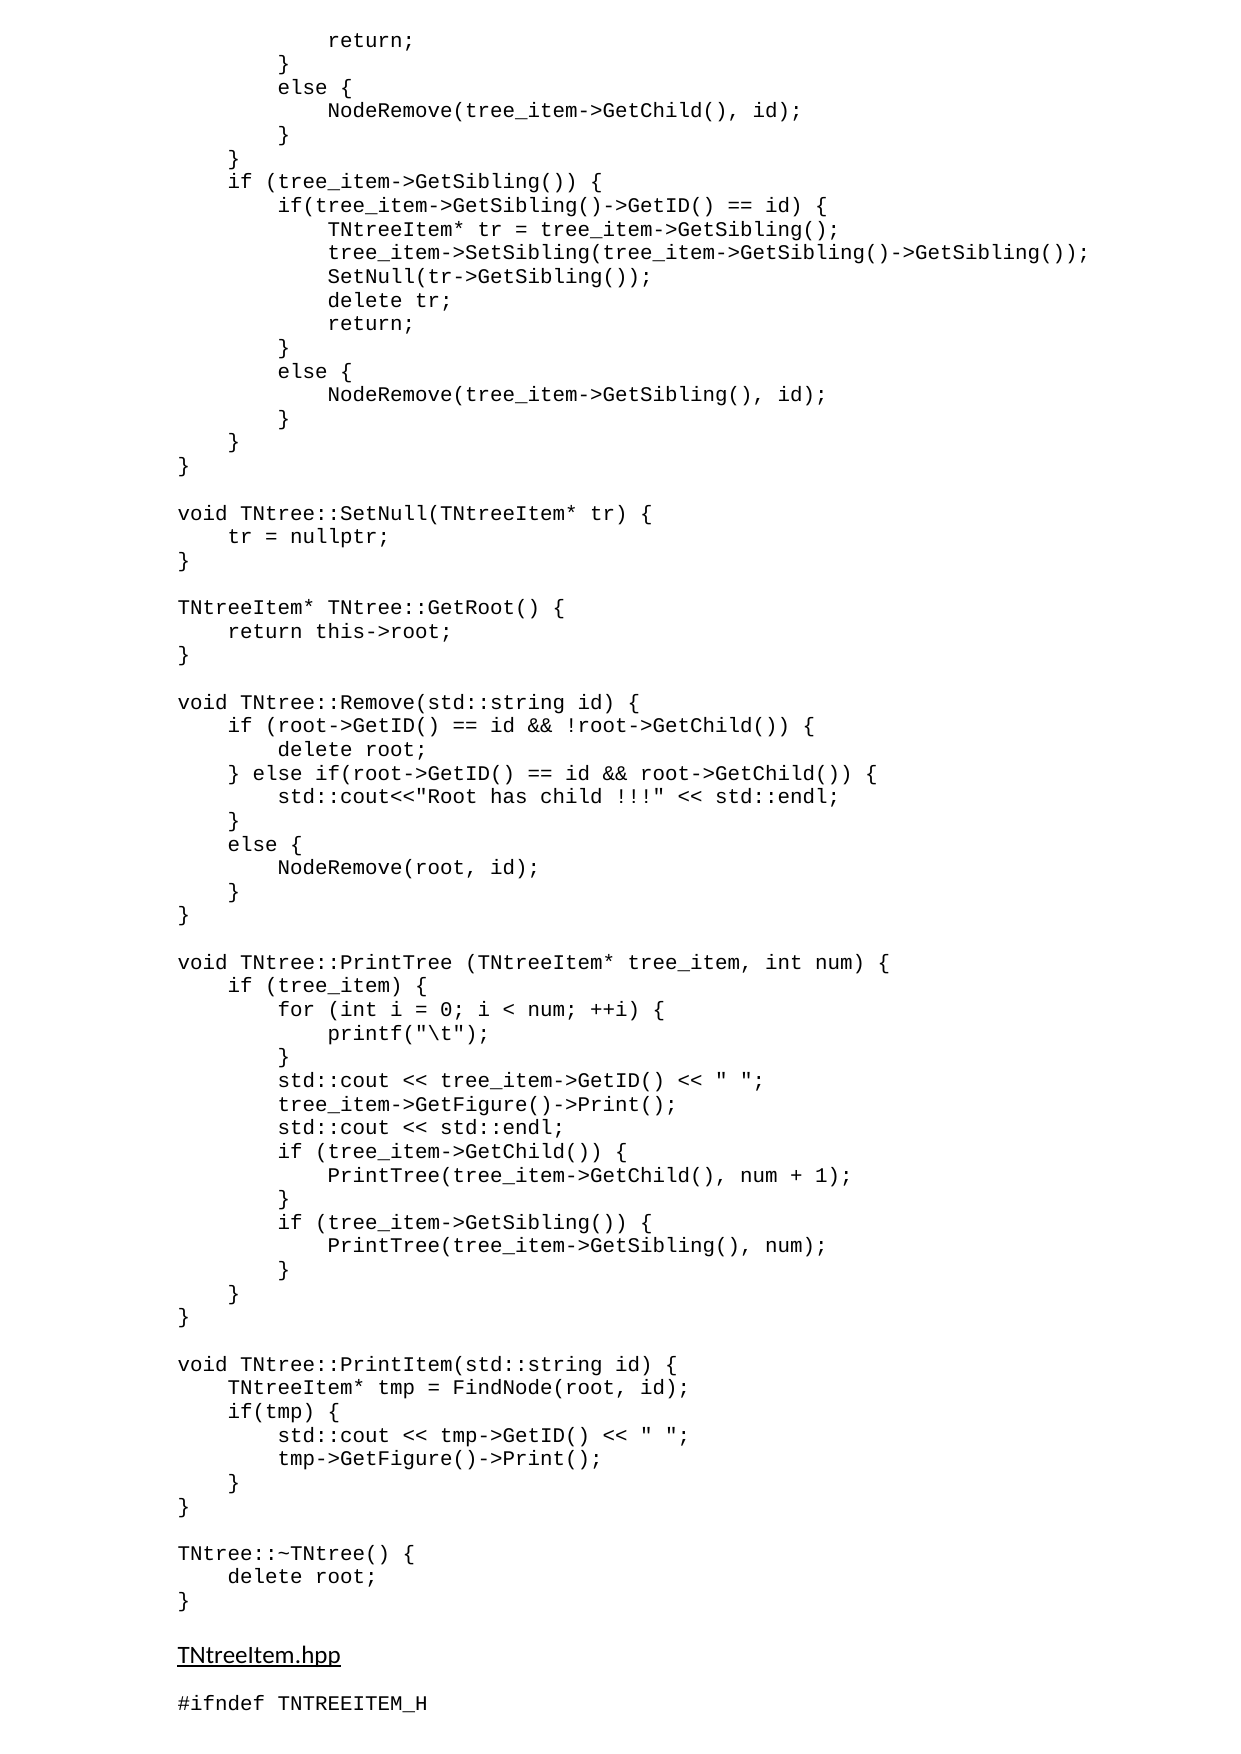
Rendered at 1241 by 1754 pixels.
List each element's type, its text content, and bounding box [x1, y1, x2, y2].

text } [177, 1188, 1152, 1212]
text NodeRemove(tree_item->GetChild(), id); [177, 101, 1152, 124]
text } [177, 644, 1152, 668]
text TNtreeItem* tr = tree_item->GetSibling(); [177, 219, 1152, 242]
text } [177, 1259, 1152, 1283]
text std::cout<<"Root has child !!!" << std::endl; [177, 786, 1152, 810]
text NodeRemove(tree_item->GetSibling(), id); [177, 384, 1152, 408]
text PrintTree(tree_item->GetChild(), num + 1); [177, 1164, 1152, 1188]
text for (int i = 0; i < num; ++i) { [177, 999, 1152, 1023]
text } [177, 1496, 1152, 1519]
text TNtreeItem.hpp [177, 1639, 1152, 1670]
text delete root; [177, 1567, 1152, 1590]
text std::cout << tree_item->GetID() << " "; [177, 1070, 1152, 1094]
text void TNtree::Remove(std::string id) { [177, 692, 1152, 715]
text } [177, 408, 1152, 432]
text } [177, 53, 1152, 77]
text TNtreeItem* TNtree::GetRoot() { [177, 597, 1152, 621]
text else { [177, 77, 1152, 101]
text if (tree_item) { [177, 975, 1152, 999]
text #ifndef TNTREEITEM_H [177, 1693, 1152, 1717]
text } [177, 432, 1152, 455]
text } [177, 810, 1152, 833]
text TNtree::~TNtree() { [177, 1543, 1152, 1567]
text } [177, 550, 1152, 573]
text } [177, 1590, 1152, 1614]
text SetNull(tr->GetSibling()); [177, 266, 1152, 290]
text } [177, 904, 1152, 928]
text void TNtree::PrintTree (TNtreeItem* tree_item, int num) { [177, 952, 1152, 975]
text if (tree_item->GetSibling()) { [177, 171, 1152, 195]
text TNtreeItem* tmp = FindNode(root, id); [177, 1377, 1152, 1401]
text std::cout << tmp->GetID() << " "; [177, 1425, 1152, 1448]
text } [177, 337, 1152, 361]
text void TNtree::PrintItem(std::string id) { [177, 1354, 1152, 1377]
text PrintTree(tree_item->GetSibling(), num); [177, 1236, 1152, 1259]
text if(tree_item->GetSibling()->GetID() == id) { [177, 195, 1152, 219]
text } [177, 1046, 1152, 1070]
text } [177, 124, 1152, 148]
text } [177, 148, 1152, 171]
text return; [177, 29, 1152, 53]
text if (tree_item->GetSibling()) { [177, 1212, 1152, 1236]
text return this->root; [177, 621, 1152, 644]
text tree_item->SetSibling(tree_item->GetSibling()->GetSibling()); [177, 242, 1152, 266]
text } else if(root->GetID() == id && root->GetChild()) { [177, 763, 1152, 786]
text } [177, 455, 1152, 479]
text if(tmp) { [177, 1401, 1152, 1425]
text } [177, 881, 1152, 904]
text std::cout << std::endl; [177, 1117, 1152, 1141]
text else { [177, 833, 1152, 857]
text NodeRemove(root, id); [177, 857, 1152, 881]
text if (root->GetID() == id && !root->GetChild()) { [177, 715, 1152, 739]
text if (tree_item->GetChild()) { [177, 1141, 1152, 1164]
text else { [177, 361, 1152, 384]
text void TNtree::SetNull(TNtreeItem* tr) { [177, 502, 1152, 526]
text } [177, 1306, 1152, 1330]
text delete tr; [177, 290, 1152, 313]
text return; [177, 313, 1152, 337]
text printf("\t"); [177, 1023, 1152, 1046]
text tree_item->GetFigure()->Print(); [177, 1094, 1152, 1117]
text tmp->GetFigure()->Print(); [177, 1448, 1152, 1472]
text delete root; [177, 739, 1152, 763]
text } [177, 1283, 1152, 1306]
text tr = nullptr; [177, 526, 1152, 550]
text } [177, 1472, 1152, 1496]
